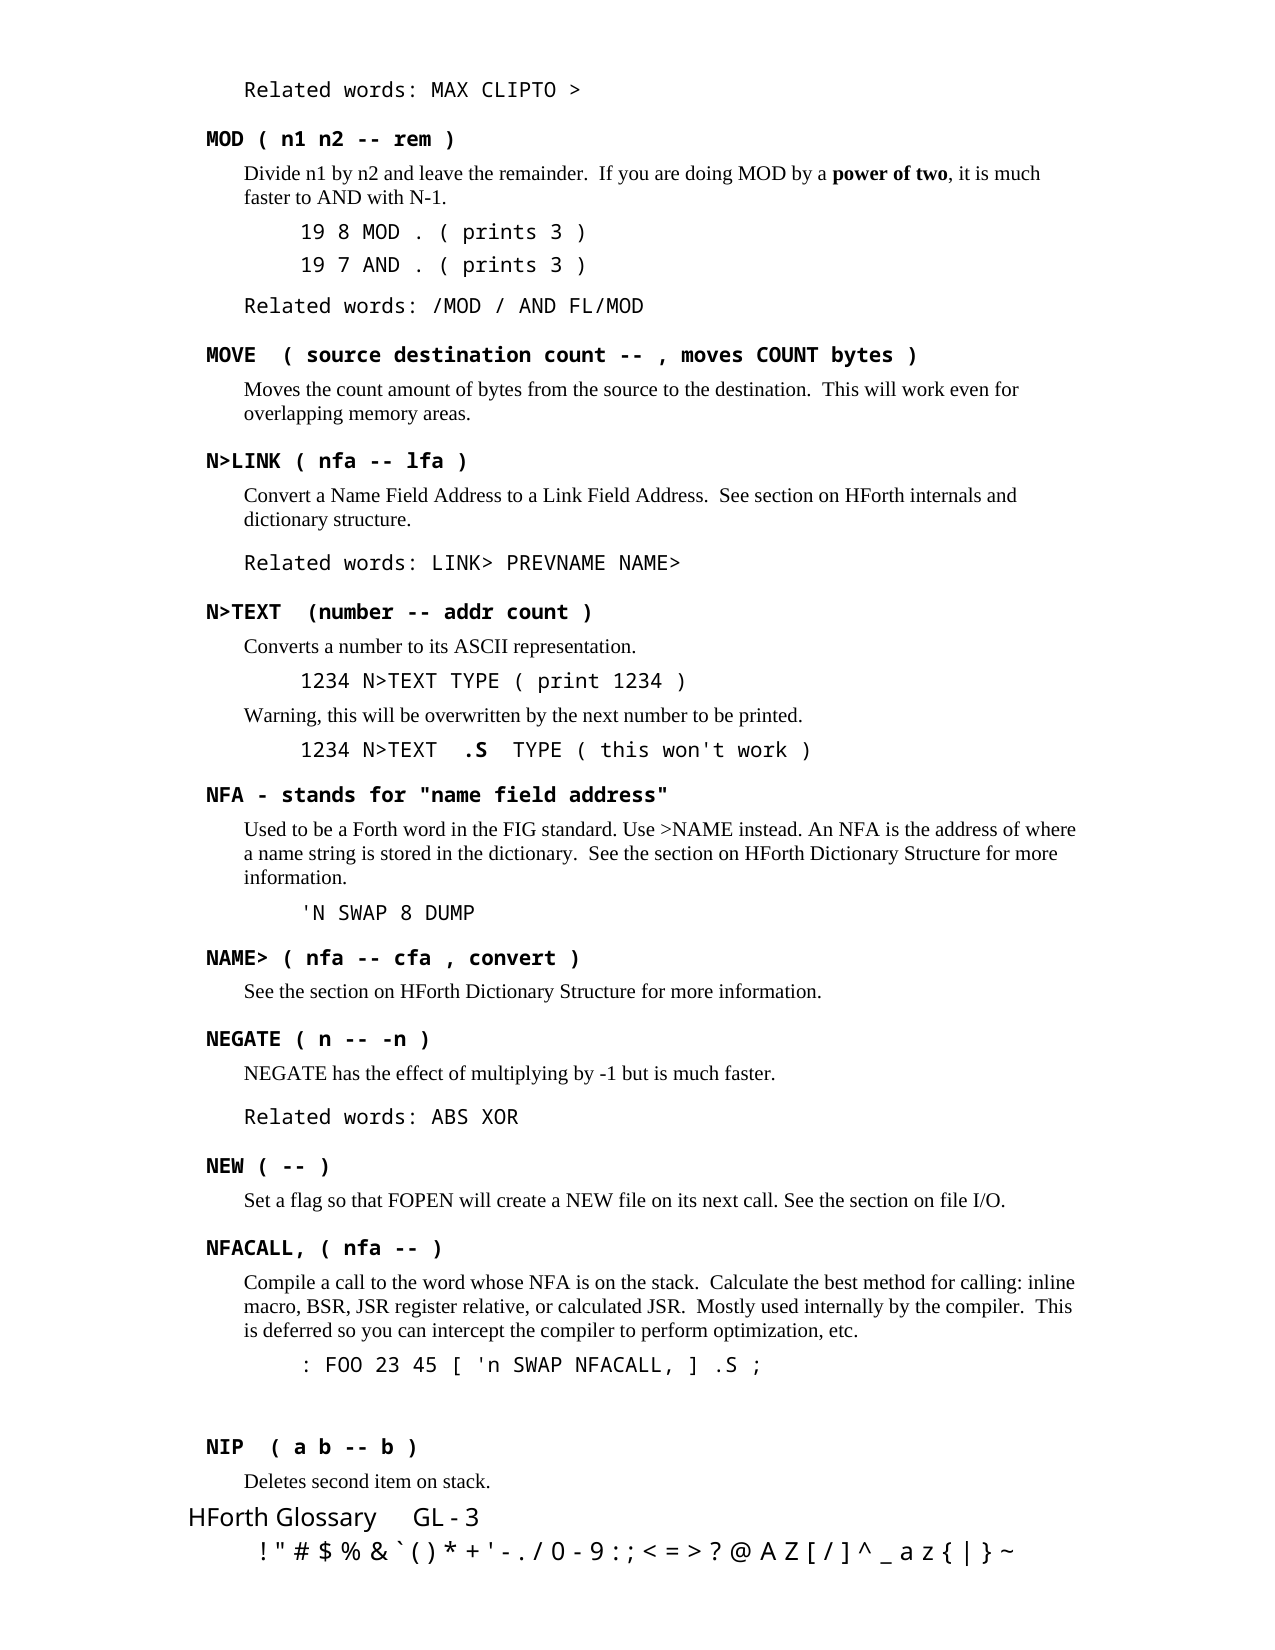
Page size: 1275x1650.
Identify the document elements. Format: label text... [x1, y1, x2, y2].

text NAME> ( nfa -- cfa , convert ) [206, 943, 1162, 971]
text Set a flag so that FOPEN will create a NEW file on its next call. See the section on file I/O. [244, 1188, 1087, 1212]
text N>TEXT (number -- addr count ) [206, 597, 1162, 625]
text NEGATE ( n -- -n ) [206, 1024, 1162, 1053]
text NEGATE has the effect of multiplying by -1 but is much faster. [244, 1061, 1087, 1085]
text NFACALL, ( nfa -- ) [206, 1233, 1162, 1261]
text Compile a call to the word whose NFA is on the stack. Calculate the best method for calling: inline macro, BSR, JSR register relative, or calculated JSR. Mostly used internally by the compiler. This is deferred so you can intercept the compiler to perform optimization, etc. [244, 1269, 1087, 1342]
text 19 7 AND . ( prints 3 ) [300, 250, 1087, 278]
text Divide n1 by n2 and leave the remainder. If you are doing MOD by a power of two, it is much faster to AND with N-1. [244, 161, 1087, 209]
text Convert a Name Field Address to a Link Field Address. See section on HForth internals and dictionary structure. [244, 483, 1087, 531]
text Used to be a Forth word in the FIG standard. Use >NAME instead. An NFA is the address of where a name string is stored in the dictionary. See the section on HForth Dictionary Structure for more information. [244, 817, 1087, 889]
text Related words: ABS XOR [244, 1102, 1087, 1130]
text MOD ( n1 n2 -- rem ) [206, 124, 1162, 153]
text NEW ( -- ) [206, 1151, 1162, 1179]
text Deletes second item on stack. [244, 1468, 1087, 1493]
text 'N SWAP 8 DUMP [300, 898, 1087, 926]
text See the section on HForth Dictionary Structure for more information. [244, 979, 1087, 1003]
text Related words: /MOD / AND FL/MOD [244, 291, 1087, 319]
text N>LINK ( nfa -- lfa ) [206, 446, 1162, 474]
text Converts a number to its ASCII representation. [244, 634, 1087, 658]
text 1234 N>TEXT .S TYPE ( this won't work ) [300, 735, 1087, 764]
text MOVE ( source destination count -- , moves COUNT bytes ) [206, 340, 1162, 369]
text 19 8 MOD . ( prints 3 ) [300, 217, 1087, 246]
text : FOO 23 45 [ 'n SWAP NFACALL, ] .S ; [300, 1350, 1087, 1378]
text Related words: MAX CLIPTO > [244, 75, 1087, 103]
text Warning, this will be overwritten by the next number to be printed. [244, 703, 1087, 727]
text Moves the count amount of bytes from the source to the destination. This will work even for overlapping memory areas. [244, 377, 1087, 425]
text Related words: LINK> PREVNAME NAME> [244, 548, 1087, 576]
text NFA - stands for "name field address" [206, 780, 1162, 809]
text NIP ( a b -- b ) [206, 1432, 1162, 1460]
text 1234 N>TEXT TYPE ( print 1234 ) [300, 666, 1087, 694]
